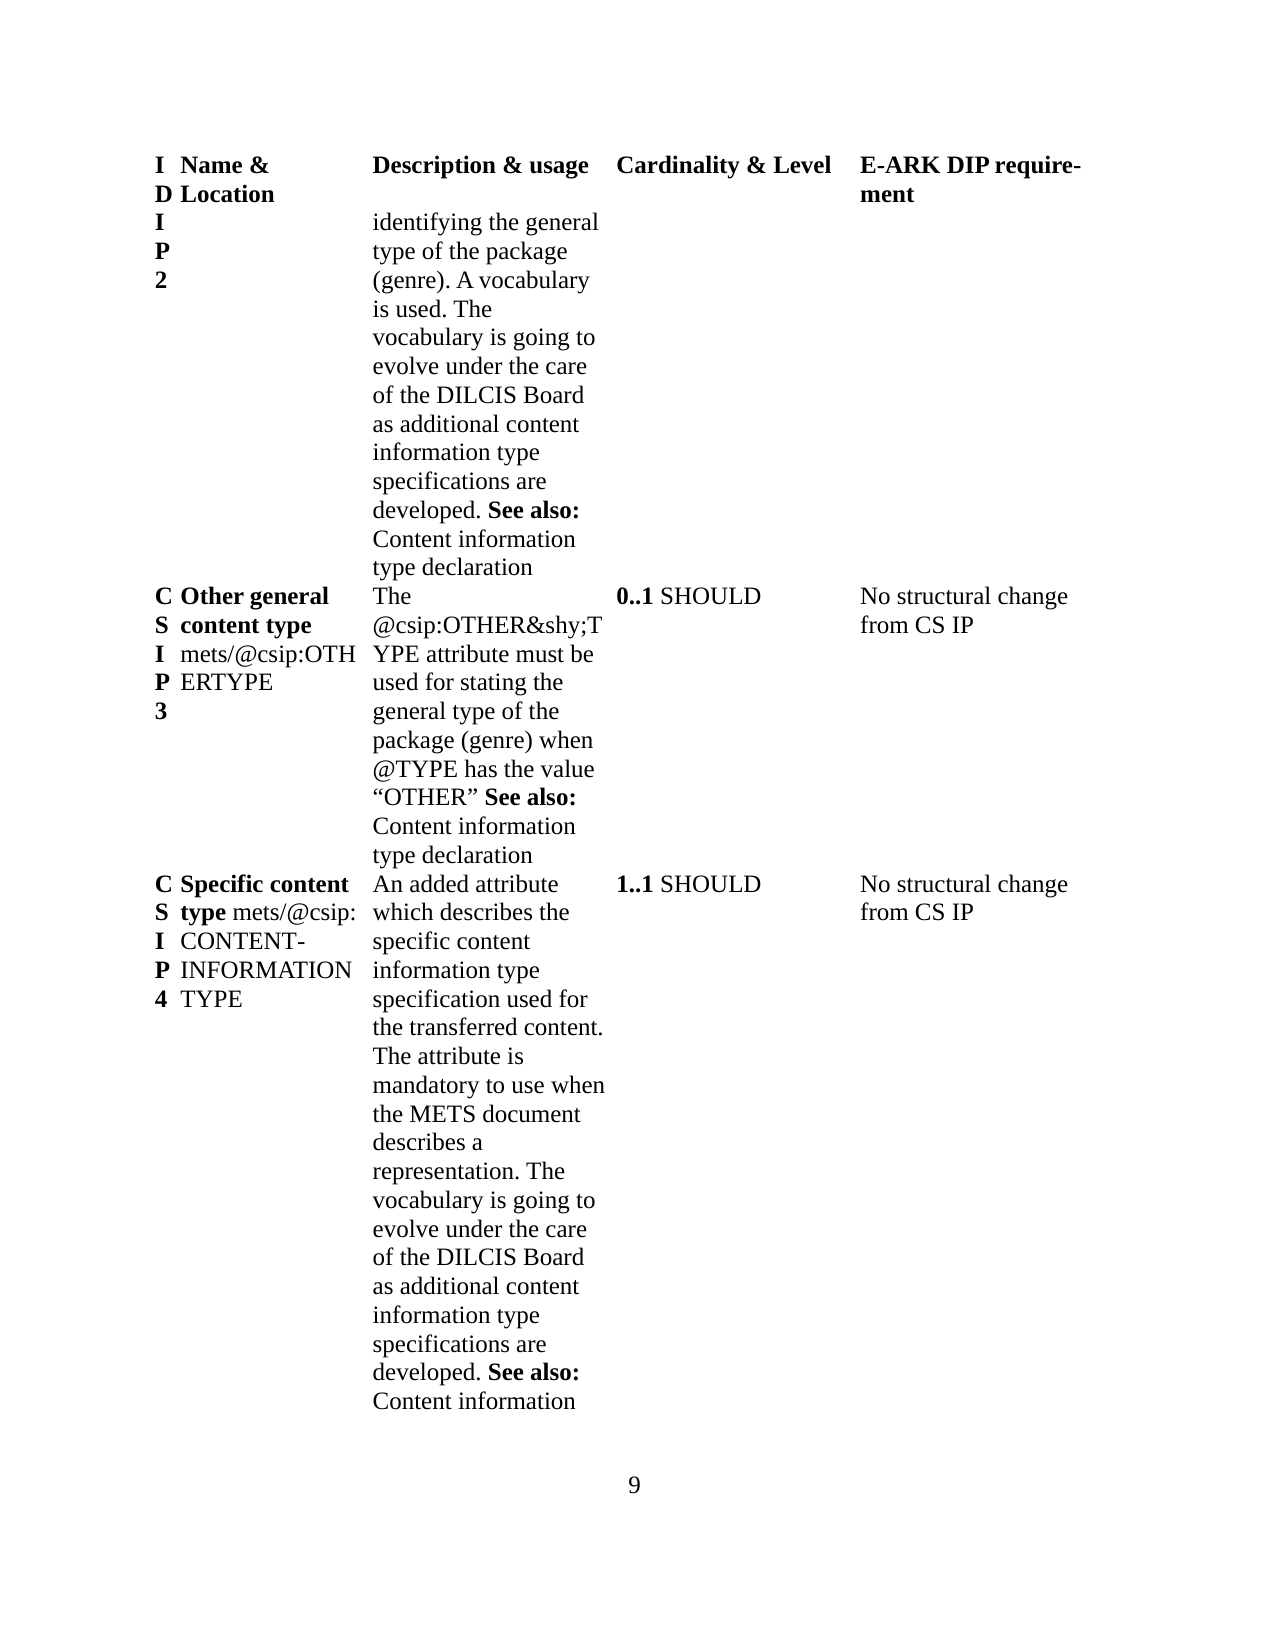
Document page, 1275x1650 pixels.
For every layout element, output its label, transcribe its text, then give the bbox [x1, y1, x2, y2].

table_header Description & usage [368, 150, 612, 207]
table_cell identifying the general type of the package (genre). A vocabulary is used. The vocabulary is going to evolve under the care of the DILCIS Board as additional content information type specifications are developed. See also: Content information type declaration [368, 208, 612, 581]
table_cell No structural change from CS IP [856, 581, 1125, 869]
table_cell An added attribute which describes the specific content information type specification used for the transferred content. The attribute is mandatory to use when the METS document describes a representation. The vocabulary is going to evolve under the care of the DILCIS Board as additional content information type specifications are developed. See also: Content information [368, 869, 612, 1415]
table_header E-ARK DIP require­ment [856, 150, 1125, 207]
table_cell [612, 208, 856, 581]
table_cell Other general content type mets/@csip:OTHERTYPE [176, 581, 368, 869]
table_header Cardi­nality & Level [612, 150, 856, 207]
table_cell 0..1 SHOULD [612, 581, 856, 869]
table_cell The @csip:OTHER&shy;TYPE attribute must be used for stating the general type of the package (genre) when @TYPE has the value “OTHER” See also: Content information type declaration [368, 581, 612, 869]
table_header Name & Location [176, 150, 368, 207]
table_cell 1..1 SHOULD [612, 869, 856, 1415]
table_header ID [150, 150, 176, 207]
table_cell [176, 208, 368, 581]
table_cell No structural change from CS IP [856, 869, 1125, 1415]
table_cell IP2 [150, 208, 176, 581]
table_cell CSIP3 [150, 581, 176, 869]
table_cell [856, 208, 1125, 581]
table_cell Specific content type mets/@csip: CONTENT­INFORMATIONTYPE [176, 869, 368, 1415]
table_cell CSIP4 [150, 869, 176, 1415]
